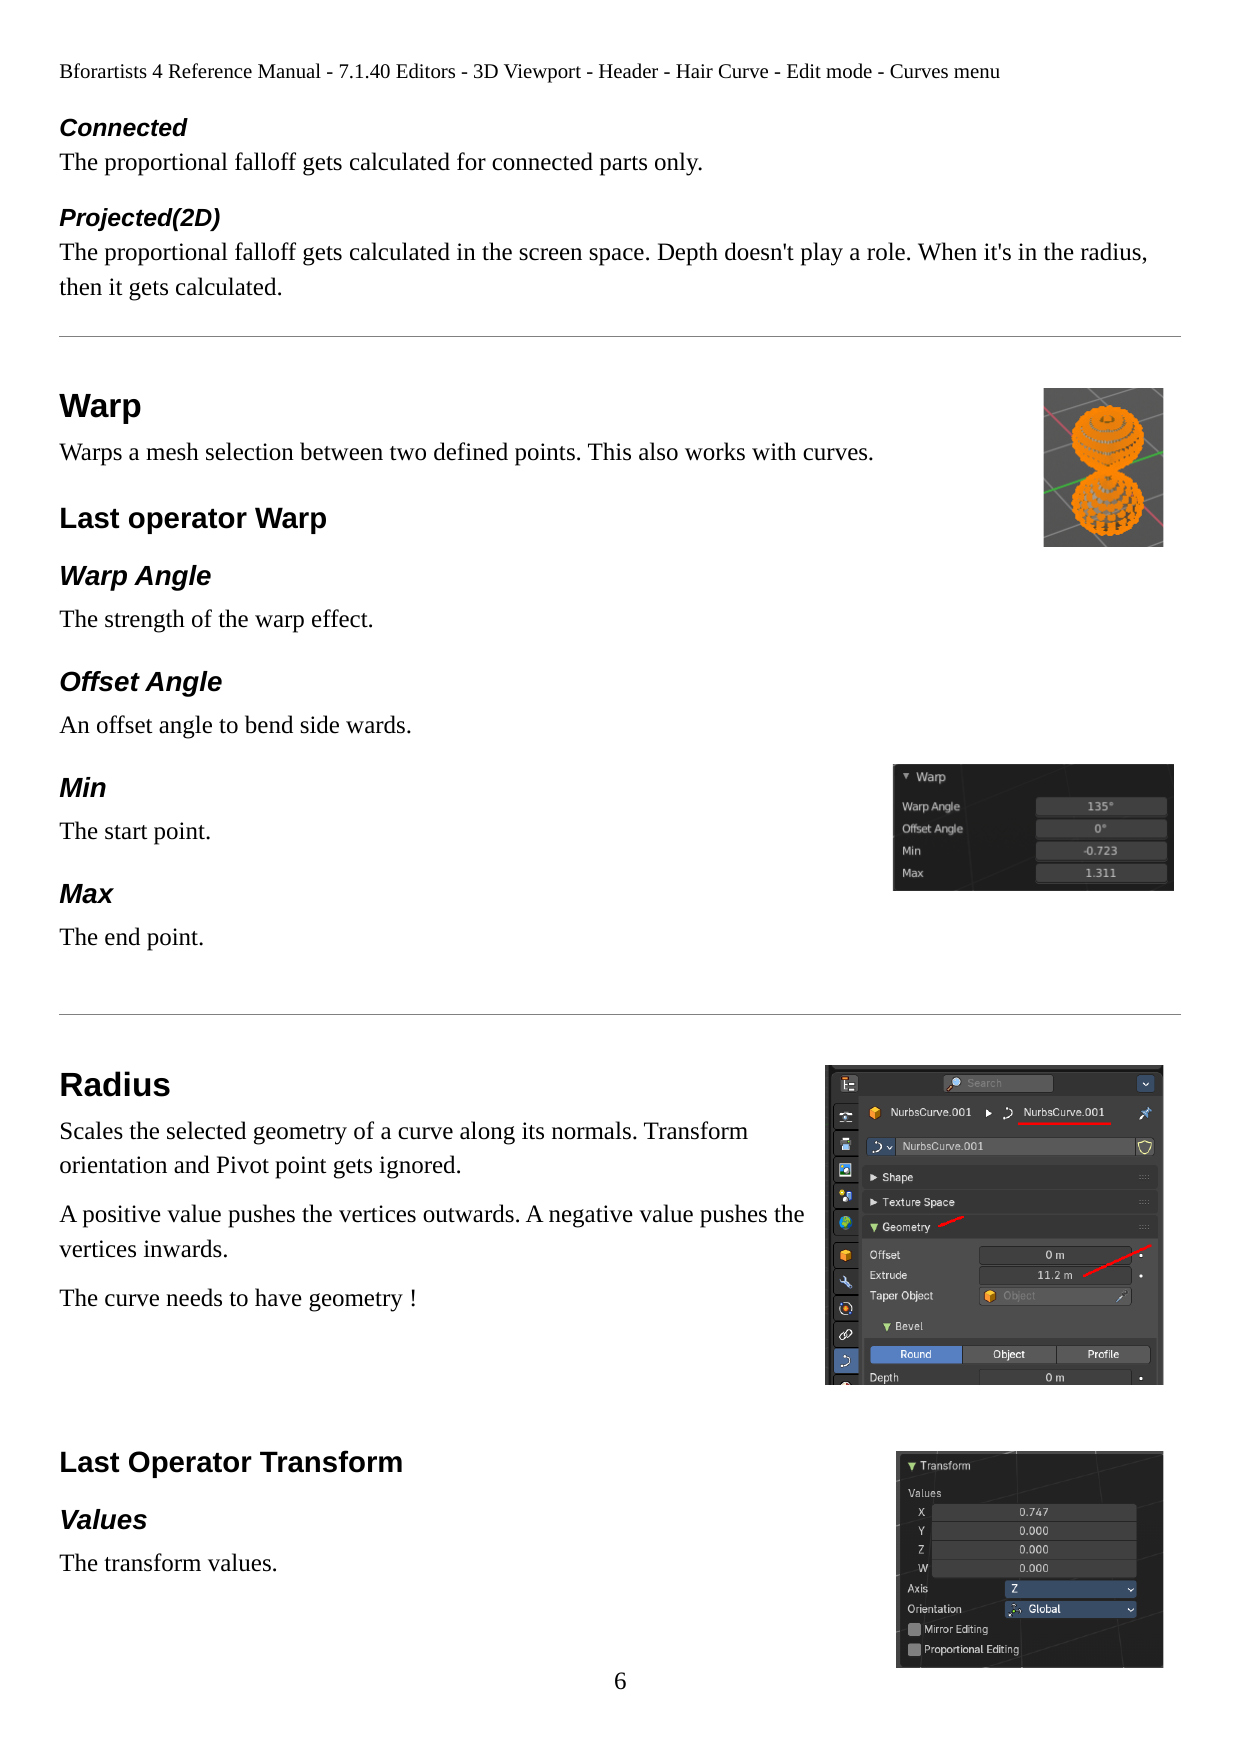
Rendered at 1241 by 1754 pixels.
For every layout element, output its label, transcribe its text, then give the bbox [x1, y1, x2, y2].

subtitle Min [59, 771, 892, 803]
text The transform values. [59, 1548, 896, 1576]
subtitle Projected(2D) [59, 203, 1181, 231]
text A positive value pushes the vertices outwards. A negative value pushes the vertices inwards. [59, 1199, 825, 1262]
text The end point. [59, 922, 1181, 951]
text An offset angle to bend side wards. [59, 710, 1181, 739]
text The proportional falloff gets calculated for connected parts only. [59, 147, 1181, 176]
text The proportional falloff gets calculated in the screen space. Depth doesn't play a role. When it's in the radius, then it gets calculated. [59, 237, 1181, 301]
subtitle Offset Angle [59, 666, 1181, 697]
subtitle [1164, 1503, 1181, 1535]
picture [892, 764, 1174, 891]
picture [825, 1065, 1164, 1385]
subtitle Values [59, 1503, 896, 1535]
subtitle Warp Angle [59, 559, 1181, 591]
text Scales the selected geometry of a curve along its normals. Transform orientation and Pivot point gets ignored. [59, 1116, 825, 1179]
text The strength of the warp effect. [59, 604, 1181, 633]
text [1164, 1548, 1181, 1576]
picture [1043, 388, 1164, 547]
subtitle Last operator Warp [59, 501, 1043, 534]
text The start point. [59, 816, 892, 844]
subtitle Connected [59, 113, 1181, 141]
subtitle Last Operator Transform [59, 1444, 1181, 1478]
subtitle Warp [59, 386, 1181, 425]
picture [896, 1451, 1164, 1668]
subtitle [1164, 501, 1181, 534]
subtitle Max [59, 877, 1181, 909]
subtitle Radius [59, 1064, 1181, 1103]
subtitle [1174, 771, 1181, 803]
text Warps a mesh selection between two defined points. This also works with curves. [59, 437, 1043, 466]
text The curve needs to have geometry ! [59, 1283, 825, 1312]
